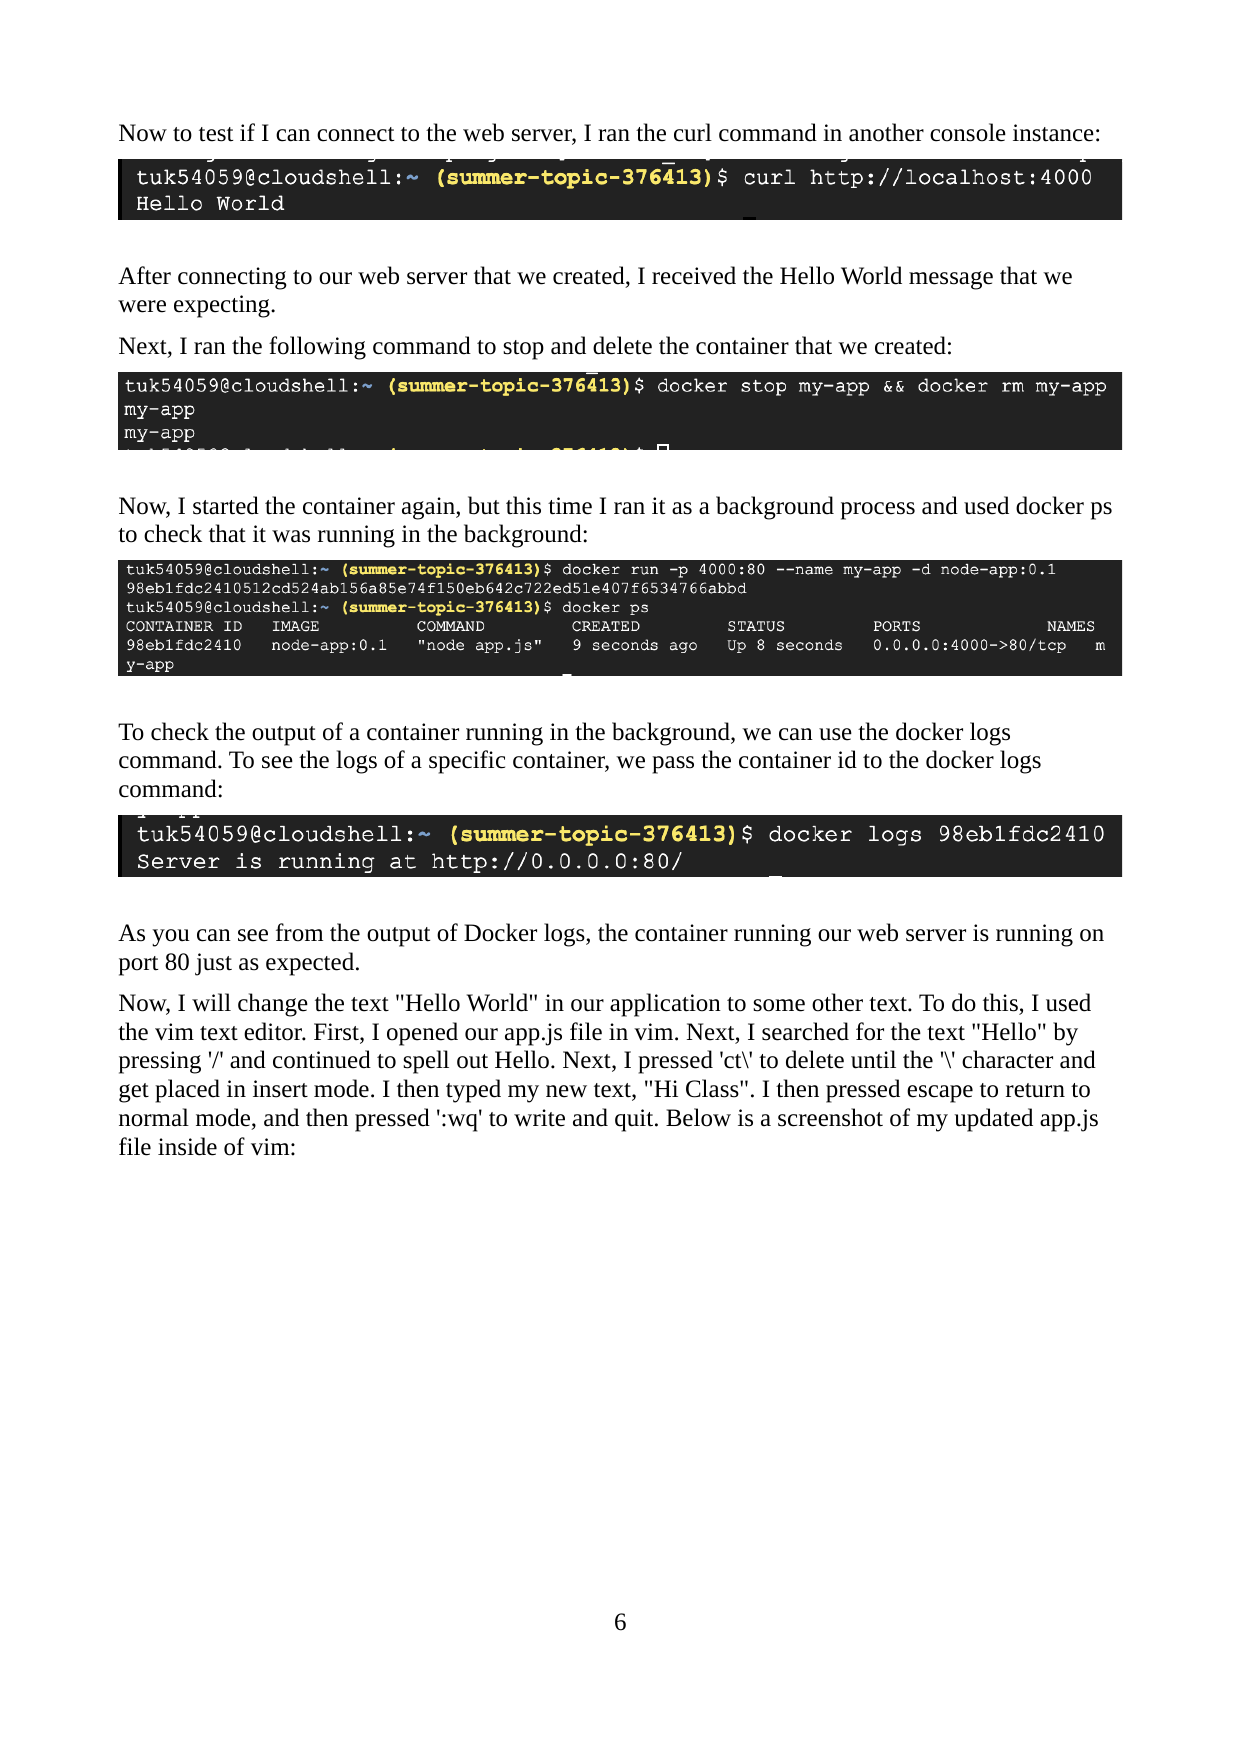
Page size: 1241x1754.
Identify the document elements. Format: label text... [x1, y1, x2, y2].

text Now, I will change the text "Hello World" in our application to some other text. To do this, I used the vim text editor. First, I opened our app.js file in vim. Next, I searched for the text "Hello" by pressing '/' and continued to spell out Hello. Next, I pressed 'ct\' to delete until the '\' character and get placed in insert mode. I then typed my new text, "Hi Class". I then pressed escape to return to normal mode, and then pressed ':wq' to write and quit. Below is a screenshot of my updated app.js file inside of vim: [118, 988, 1122, 1161]
text As you can see from the output of Docker logs, the container running our web server is running on port 80 just as expected. [118, 918, 1122, 976]
text Now to test if I can connect to the web server, I ran the curl command in another console instance: [118, 118, 1122, 147]
text To check the output of a container running in the background, we can use the docker logs command. To see the logs of a specific container, we pass the container id to the docker logs command: [118, 717, 1122, 803]
text After connecting to our web server that we created, I received the Hello World message that we were expecting. [118, 261, 1122, 318]
text Now, I started the container again, but this time I ran it as a background process and used docker ps to check that it was running in the background: [118, 491, 1122, 548]
text Next, I ran the following command to stop and delete the container that we created: [118, 331, 1122, 359]
